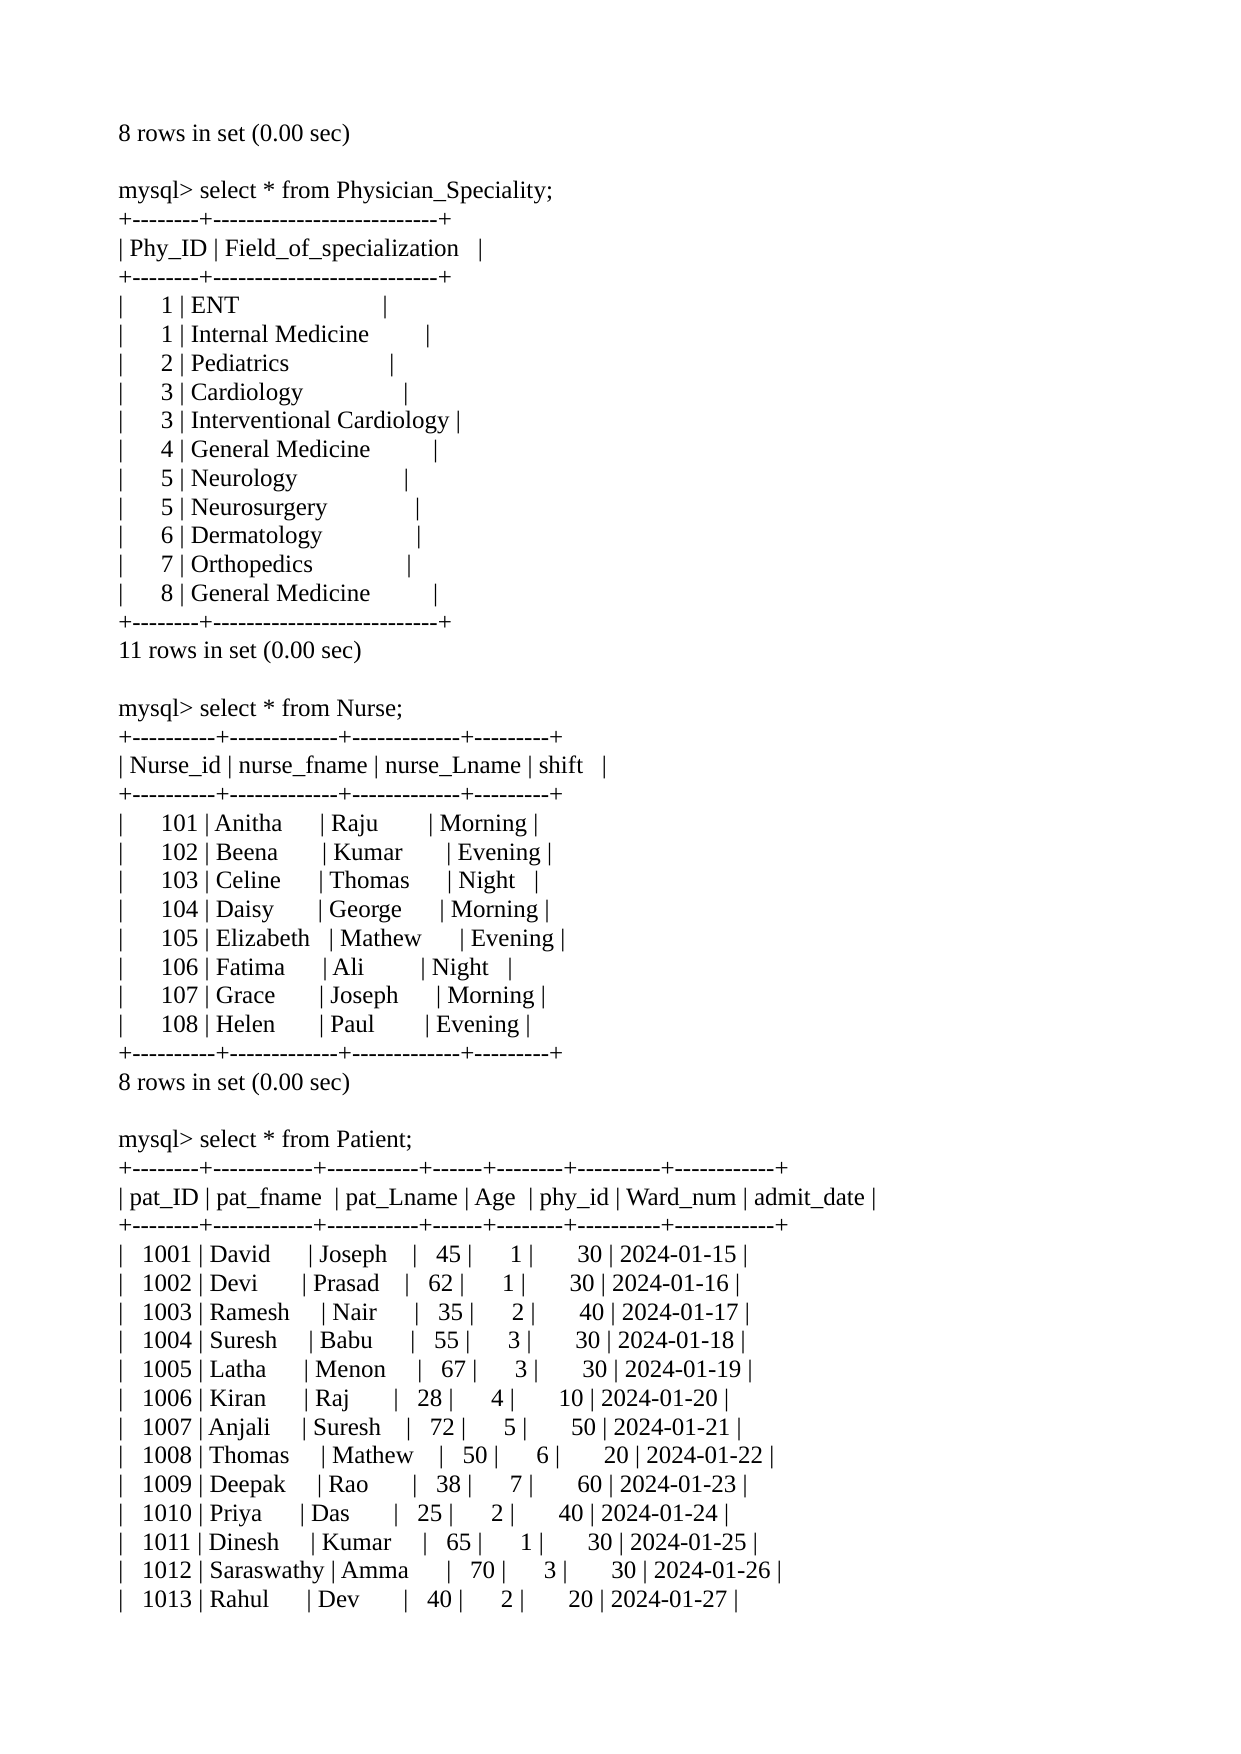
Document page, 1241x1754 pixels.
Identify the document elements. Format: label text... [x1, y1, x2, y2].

text | 3 | Interventional Cardiology | [118, 406, 1122, 434]
text | 107 | Grace | Joseph | Morning | [118, 981, 1122, 1009]
text | pat_ID | pat_fname | pat_Lname | Age | phy_id | Ward_num | admit_date | [118, 1182, 1122, 1211]
text 8 rows in set (0.00 sec) [118, 118, 1122, 147]
text | 1008 | Thomas | Mathew | 50 | 6 | 20 | 2024-01-22 | [118, 1441, 1122, 1469]
text +--------+------------+-----------+------+--------+----------+------------+ [118, 1153, 1122, 1182]
text | 6 | Dermatology | [118, 521, 1122, 549]
text | 108 | Helen | Paul | Evening | [118, 1009, 1122, 1038]
text | 1012 | Saraswathy | Amma | 70 | 3 | 30 | 2024-01-26 | [118, 1556, 1122, 1584]
text | 1004 | Suresh | Babu | 55 | 3 | 30 | 2024-01-18 | [118, 1326, 1122, 1354]
text | 1006 | Kiran | Raj | 28 | 4 | 10 | 2024-01-20 | [118, 1383, 1122, 1412]
text +----------+-------------+-------------+---------+ [118, 1038, 1122, 1067]
text | 5 | Neurology | [118, 463, 1122, 492]
text +----------+-------------+-------------+---------+ [118, 779, 1122, 808]
text | 106 | Fatima | Ali | Night | [118, 952, 1122, 981]
text +--------+------------+-----------+------+--------+----------+------------+ [118, 1211, 1122, 1239]
text | 1 | Internal Medicine | [118, 319, 1122, 348]
text | 103 | Celine | Thomas | Night | [118, 866, 1122, 894]
text | 3 | Cardiology | [118, 377, 1122, 406]
text mysql> select * from Nurse; [118, 693, 1122, 722]
text mysql> select * from Physician_Speciality; [118, 176, 1122, 204]
text | 101 | Anitha | Raju | Morning | [118, 808, 1122, 837]
text +----------+-------------+-------------+---------+ [118, 722, 1122, 751]
text +--------+---------------------------+ [118, 204, 1122, 233]
text mysql> select * from Patient; [118, 1124, 1122, 1153]
text | 1 | ENT | [118, 291, 1122, 319]
text | 1007 | Anjali | Suresh | 72 | 5 | 50 | 2024-01-21 | [118, 1412, 1122, 1441]
text | 4 | General Medicine | [118, 434, 1122, 463]
text | Phy_ID | Field_of_specialization | [118, 233, 1122, 262]
text | 1009 | Deepak | Rao | 38 | 7 | 60 | 2024-01-23 | [118, 1469, 1122, 1498]
text | 104 | Daisy | George | Morning | [118, 894, 1122, 923]
text 11 rows in set (0.00 sec) [118, 636, 1122, 664]
text | 8 | General Medicine | [118, 578, 1122, 607]
text | 1011 | Dinesh | Kumar | 65 | 1 | 30 | 2024-01-25 | [118, 1527, 1122, 1556]
text | 1003 | Ramesh | Nair | 35 | 2 | 40 | 2024-01-17 | [118, 1297, 1122, 1326]
text | 7 | Orthopedics | [118, 549, 1122, 578]
text +--------+---------------------------+ [118, 262, 1122, 291]
text | 1002 | Devi | Prasad | 62 | 1 | 30 | 2024-01-16 | [118, 1268, 1122, 1297]
text | 102 | Beena | Kumar | Evening | [118, 837, 1122, 866]
text | Nurse_id | nurse_fname | nurse_Lname | shift | [118, 751, 1122, 779]
text | 105 | Elizabeth | Mathew | Evening | [118, 923, 1122, 952]
text | 5 | Neurosurgery | [118, 492, 1122, 521]
text | 1001 | David | Joseph | 45 | 1 | 30 | 2024-01-15 | [118, 1239, 1122, 1268]
text | 1013 | Rahul | Dev | 40 | 2 | 20 | 2024-01-27 | [118, 1584, 1122, 1613]
text +--------+---------------------------+ [118, 607, 1122, 636]
text | 1005 | Latha | Menon | 67 | 3 | 30 | 2024-01-19 | [118, 1354, 1122, 1383]
text | 2 | Pediatrics | [118, 348, 1122, 377]
text | 1010 | Priya | Das | 25 | 2 | 40 | 2024-01-24 | [118, 1498, 1122, 1527]
text 8 rows in set (0.00 sec) [118, 1067, 1122, 1096]
